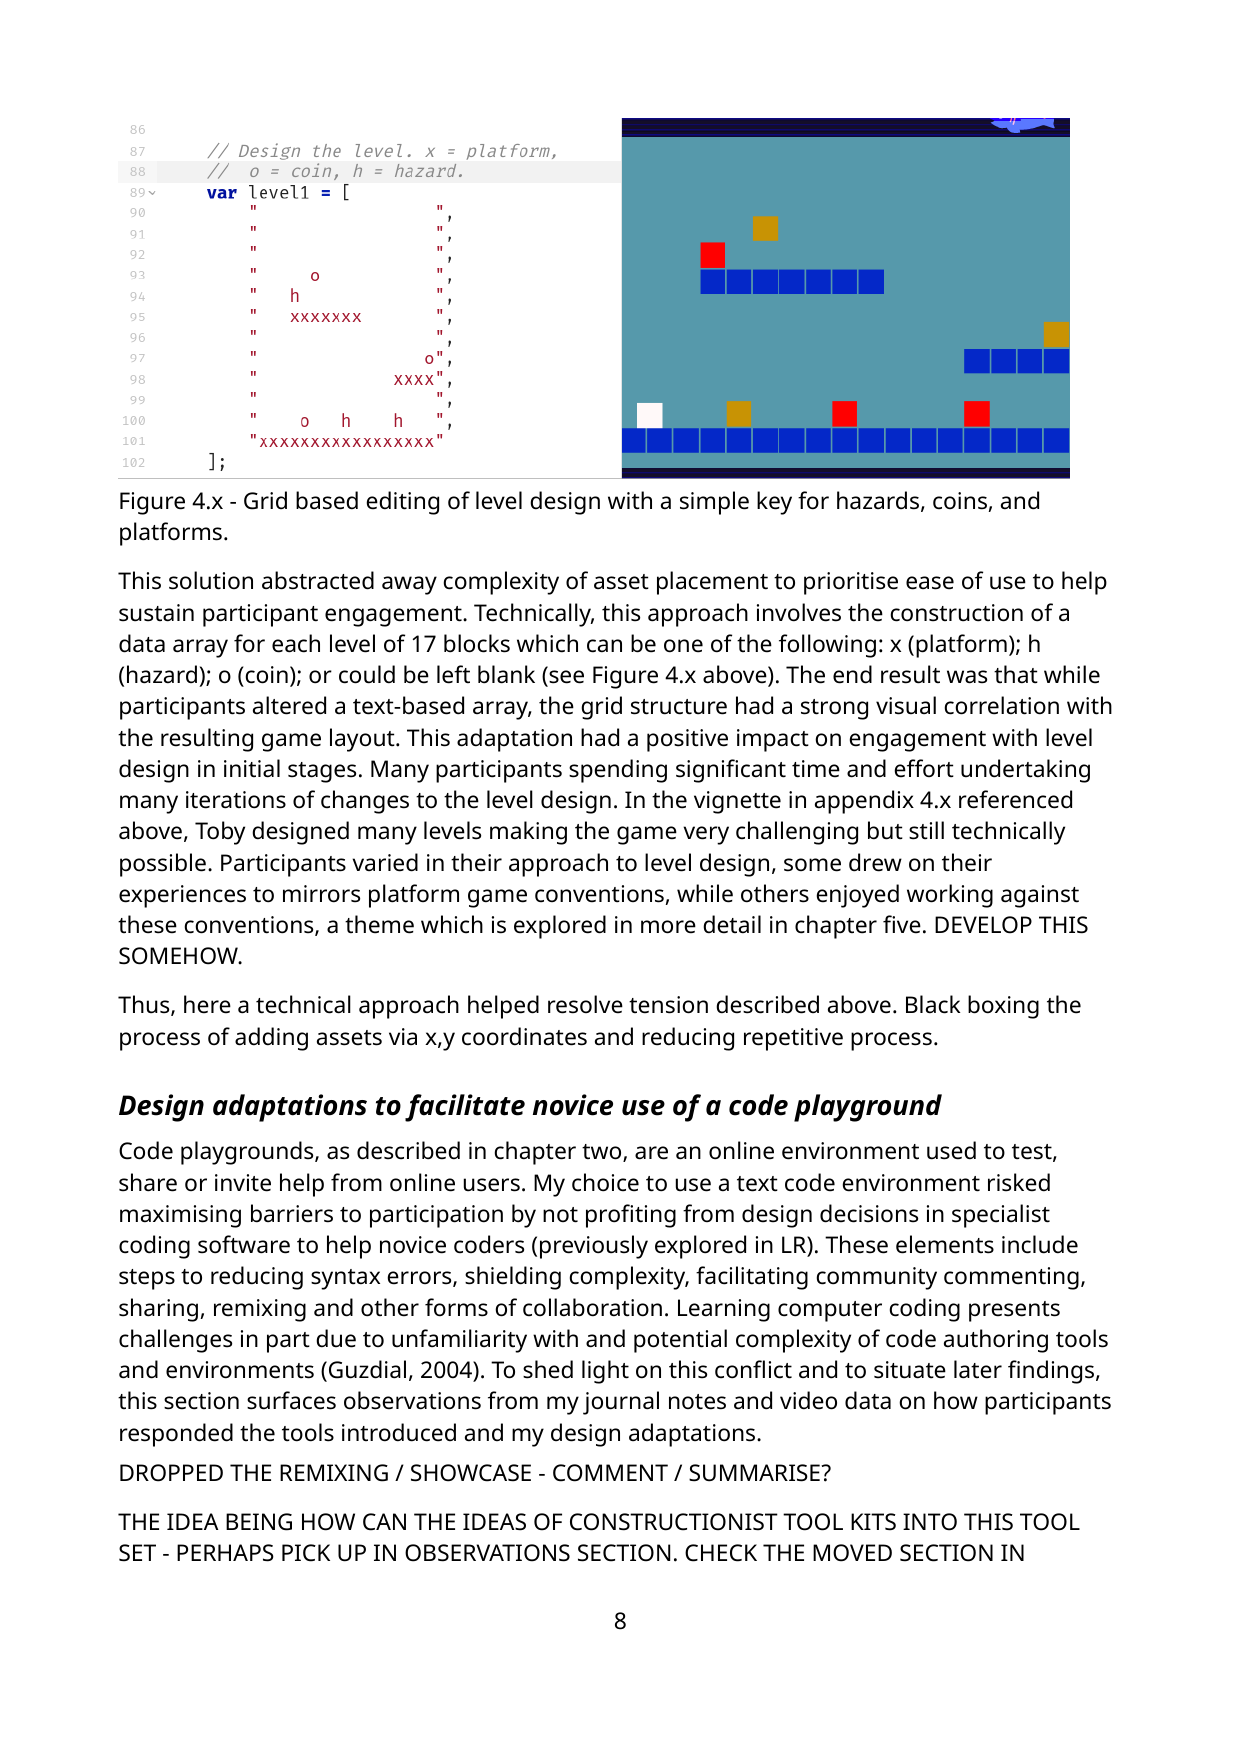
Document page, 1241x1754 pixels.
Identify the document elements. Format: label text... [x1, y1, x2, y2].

text DROPPED THE REMIXING / SHOWCASE - COMMENT / SUMMARISE? [118, 1457, 1122, 1488]
subtitle Design adaptations to facilitate novice use of a code playground [118, 1086, 1122, 1123]
picture [118, 118, 1072, 479]
text THE IDEA BEING HOW CAN THE IDEAS OF CONSTRUCTIONIST TOOL KITS INTO THIS TOOL SET - PERHAPS PICK UP IN OBSERVATIONS SECTION. CHECK THE MOVED SECTION IN [118, 1506, 1122, 1568]
text This solution abstracted away complexity of asset placement to prioritise ease of use to help sustain participant engagement. Technically, this approach involves the construction of a data array for each level of 17 blocks which can be one of the following: x (platform); h (hazard); o (coin); or could be left blank (see Figure 4.x above). The end result was that while participants altered a text-based array, the grid structure had a strong visual correlation with the resulting game layout. This adaptation had a positive impact on engagement with level design in initial stages. Many participants spending significant time and effort undertaking many iterations of changes to the level design. In the vignette in appendix 4.x referenced above, Toby designed many levels making the game very challenging but still technically possible. Participants varied in their approach to level design, some drew on their experiences to mirrors platform game conventions, while others enjoyed working against these conventions, a theme which is explored in more detail in chapter five. DEVELOP THIS SOMEHOW. [118, 565, 1122, 972]
text Code playgrounds, as described in chapter two, are an online environment used to test, share or invite help from online users. My choice to use a text code environment risked maximising barriers to participation by not profiting from design decisions in specialist coding software to help novice coders (previously explored in LR). These elements include steps to reducing syntax errors, shielding complexity, facilitating community commenting, sharing, remixing and other forms of collaboration. Learning computer coding presents challenges in part due to unfamiliarity with and potential complexity of code authoring tools and environments (Guzdial, 2004). To shed light on this conflict and to situate later findings, this section surfaces observations from my journal notes and video data on how participants responded the tools introduced and my design adaptations. [118, 1135, 1122, 1448]
text Thus, here a technical approach helped resolve tension described above. Black boxing the process of adding assets via x,y coordinates and reducing repetitive process. [118, 989, 1122, 1052]
text Figure 4.x - Grid based editing of level design with a simple key for hazards, coins, and platforms. [118, 118, 1122, 547]
